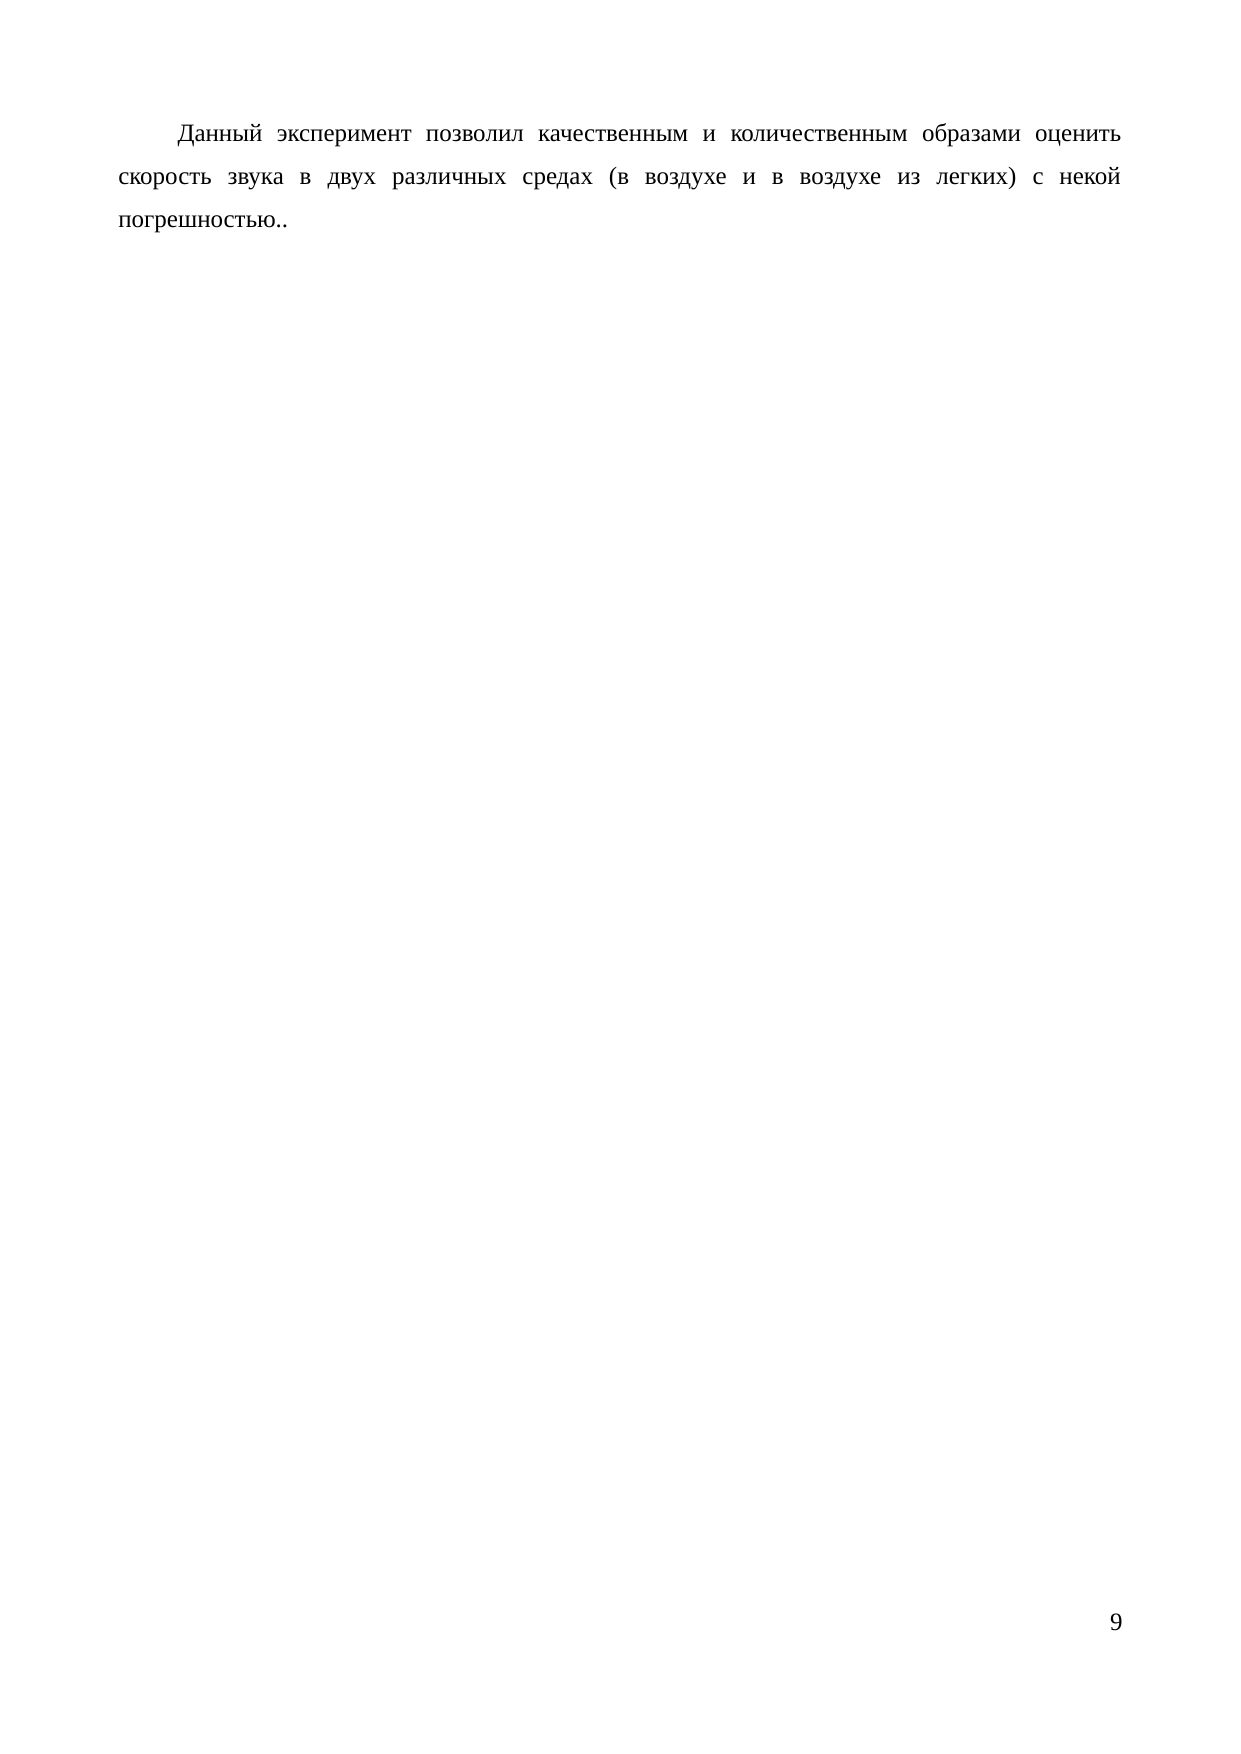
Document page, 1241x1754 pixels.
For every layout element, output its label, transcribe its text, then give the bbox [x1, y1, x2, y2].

text Данный эксперимент позволил качественным и количественным образами оценить скорость звука в двух различных средах (в воздухе и в воздухе из легких) с некой погрешностью.. [118, 118, 1122, 233]
